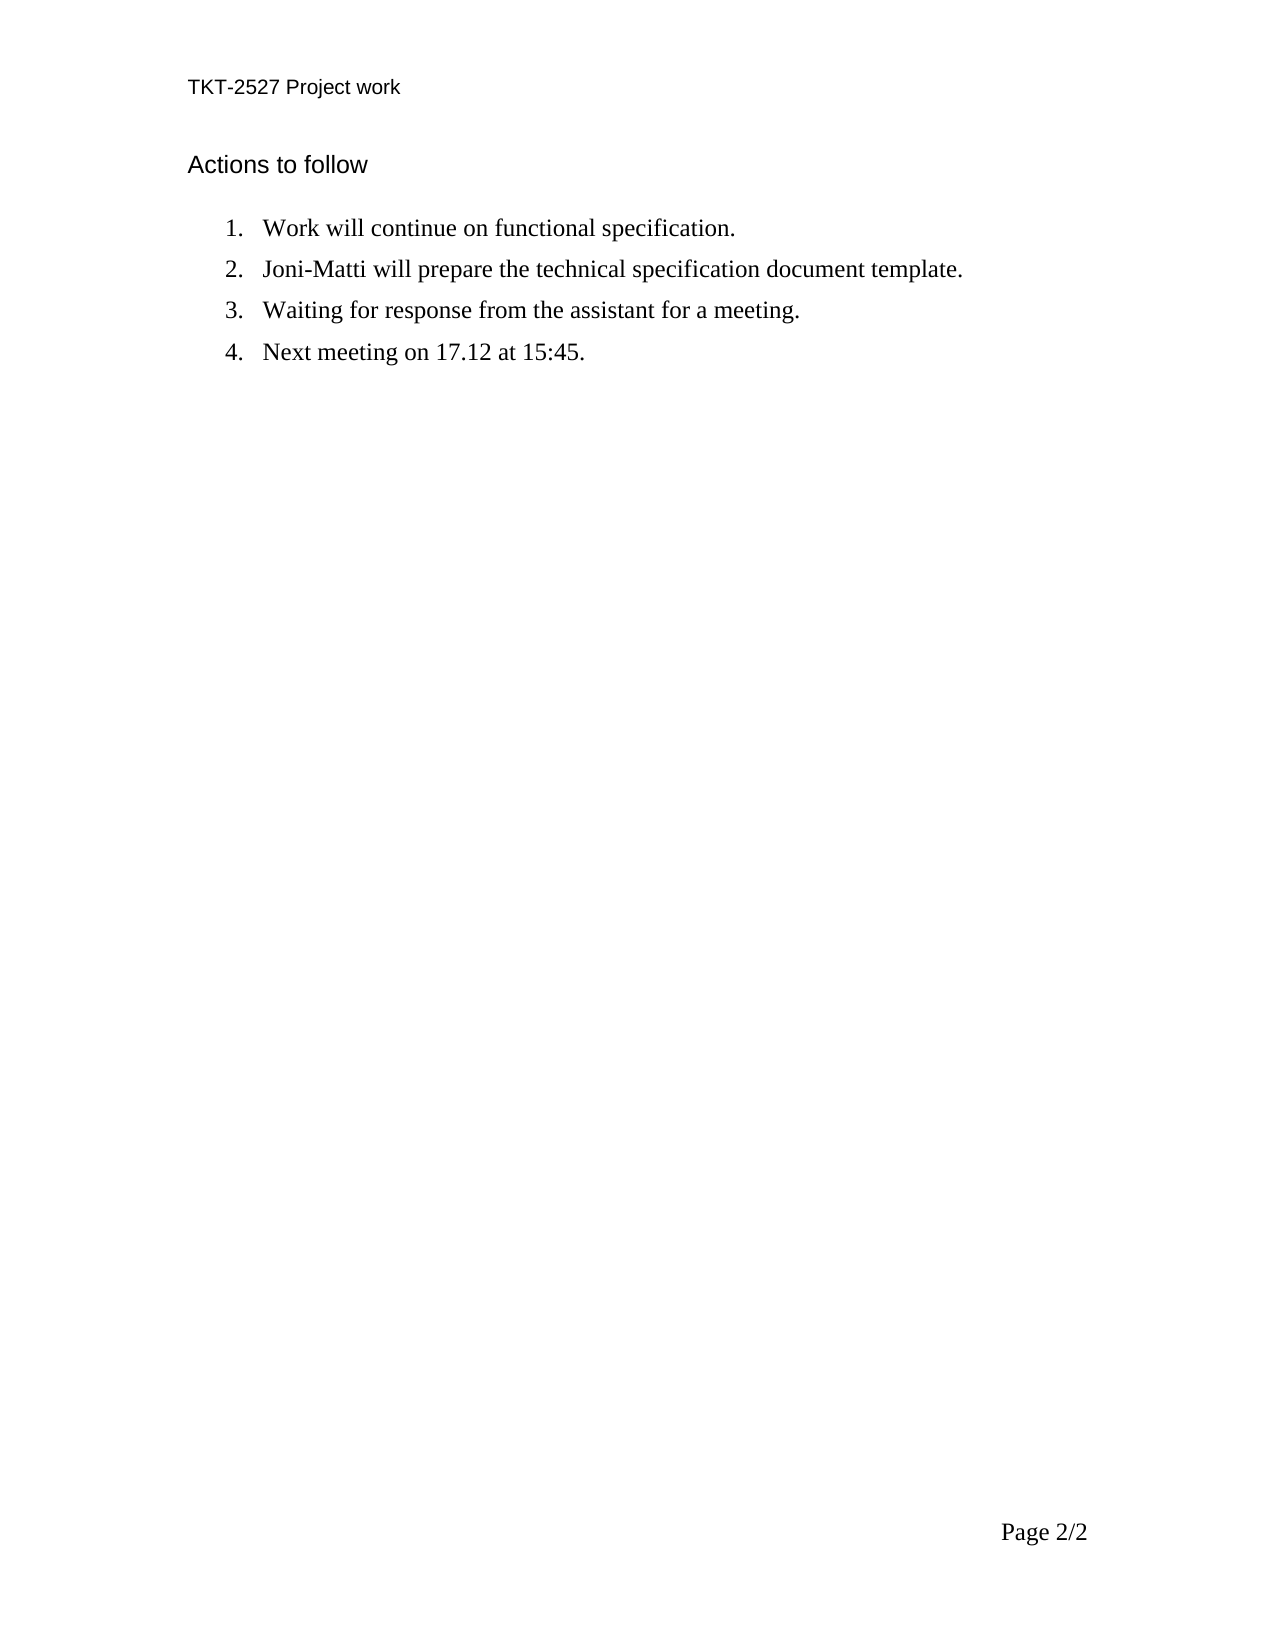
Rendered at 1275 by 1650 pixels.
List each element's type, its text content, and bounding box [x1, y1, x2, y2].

text Actions to follow [187, 150, 1087, 179]
list Joni-Matti will prepare the technical specification document template. [225, 254, 1087, 283]
list Waiting for response from the assistant for a meeting. [225, 295, 1087, 324]
list Work will continue on functional specification. [225, 213, 1087, 242]
list Next meeting on 17.12 at 15:45. [225, 337, 1087, 365]
